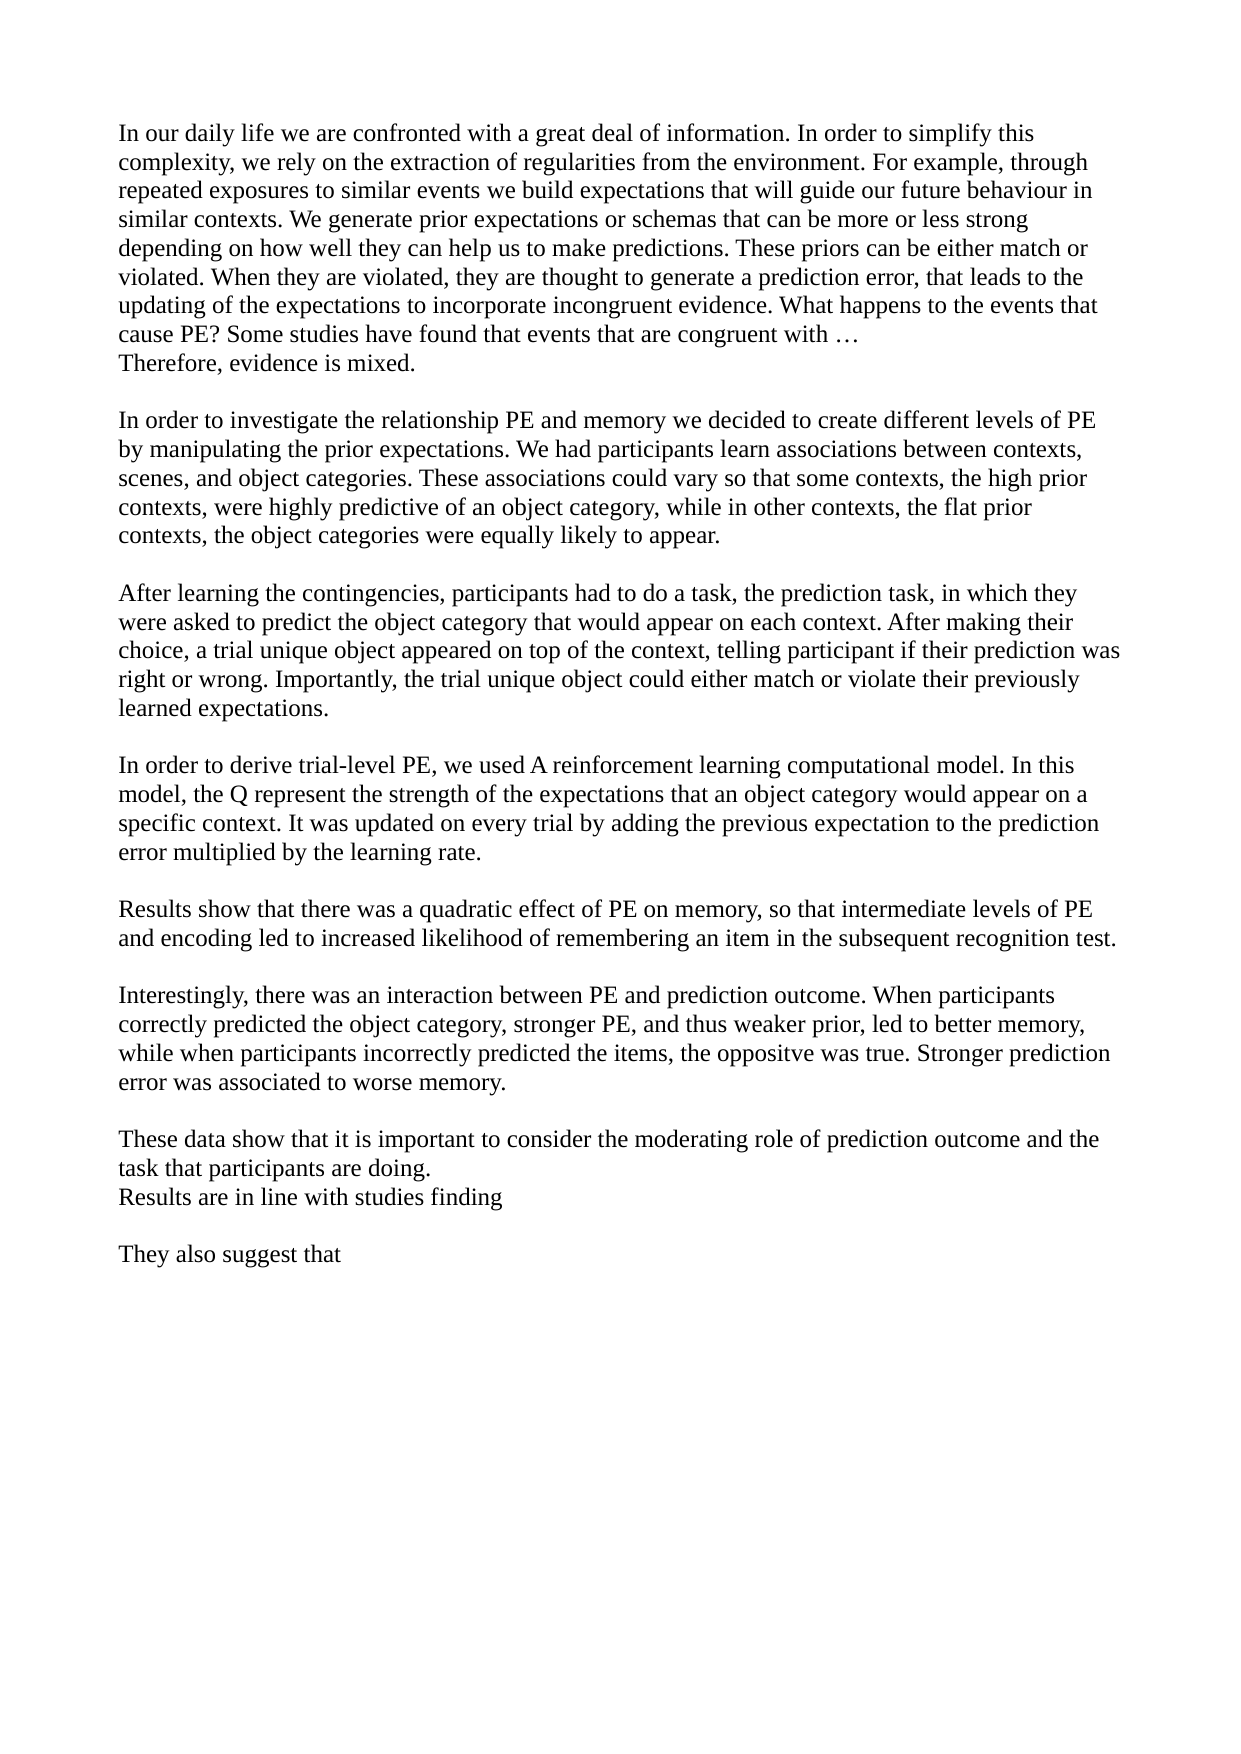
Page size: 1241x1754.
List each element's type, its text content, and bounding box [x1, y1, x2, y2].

text In order to derive trial-level PE, we used A reinforcement learning computational model. In this model, the Q represent the strength of the expectations that an object category would appear on a specific context. It was updated on every trial by adding the previous expectation to the prediction error multiplied by the learning rate. [118, 751, 1122, 866]
text Interestingly, there was an interaction between PE and prediction outcome. When participants correctly predicted the object category, stronger PE, and thus weaker prior, led to better memory, while when participants incorrectly predicted the items, the oppositve was true. Stronger prediction error was associated to worse memory. [118, 981, 1122, 1096]
text They also suggest that [118, 1239, 1122, 1268]
text Results show that there was a quadratic effect of PE on memory, so that intermediate levels of PE and encoding led to increased likelihood of remembering an item in the subsequent recognition test. [118, 894, 1122, 952]
text In order to investigate the relationship PE and memory we decided to create different levels of PE by manipulating the prior expectations. We had participants learn associations between contexts, scenes, and object categories. These associations could vary so that some contexts, the high prior contexts, were highly predictive of an object category, while in other contexts, the flat prior contexts, the object categories were equally likely to appear. [118, 406, 1122, 578]
text In our daily life we are confronted with a great deal of information. In order to simplify this complexity, we rely on the extraction of regularities from the environment. For example, through repeated exposures to similar events we build expectations that will guide our future behaviour in similar contexts. We generate prior expectations or schemas that can be more or less strong depending on how well they can help us to make predictions. These priors can be either match or violated. When they are violated, they are thought to generate a prediction error, that leads to the updating of the expectations to incorporate incongruent evidence. What happens to the events that cause PE? Some studies have found that events that are congruent with … [118, 118, 1122, 348]
text These data show that it is important to consider the moderating role of prediction outcome and the task that participants are doing. Results are in line with studies finding [118, 1124, 1122, 1211]
text After learning the contingencies, participants had to do a task, the prediction task, in which they were asked to predict the object category that would appear on each context. After making their choice, a trial unique object appeared on top of the context, telling participant if their prediction was right or wrong. Importantly, the trial unique object could either match or violate their previously learned expectations. [118, 578, 1122, 722]
text Therefore, evidence is mixed. [118, 348, 1122, 377]
